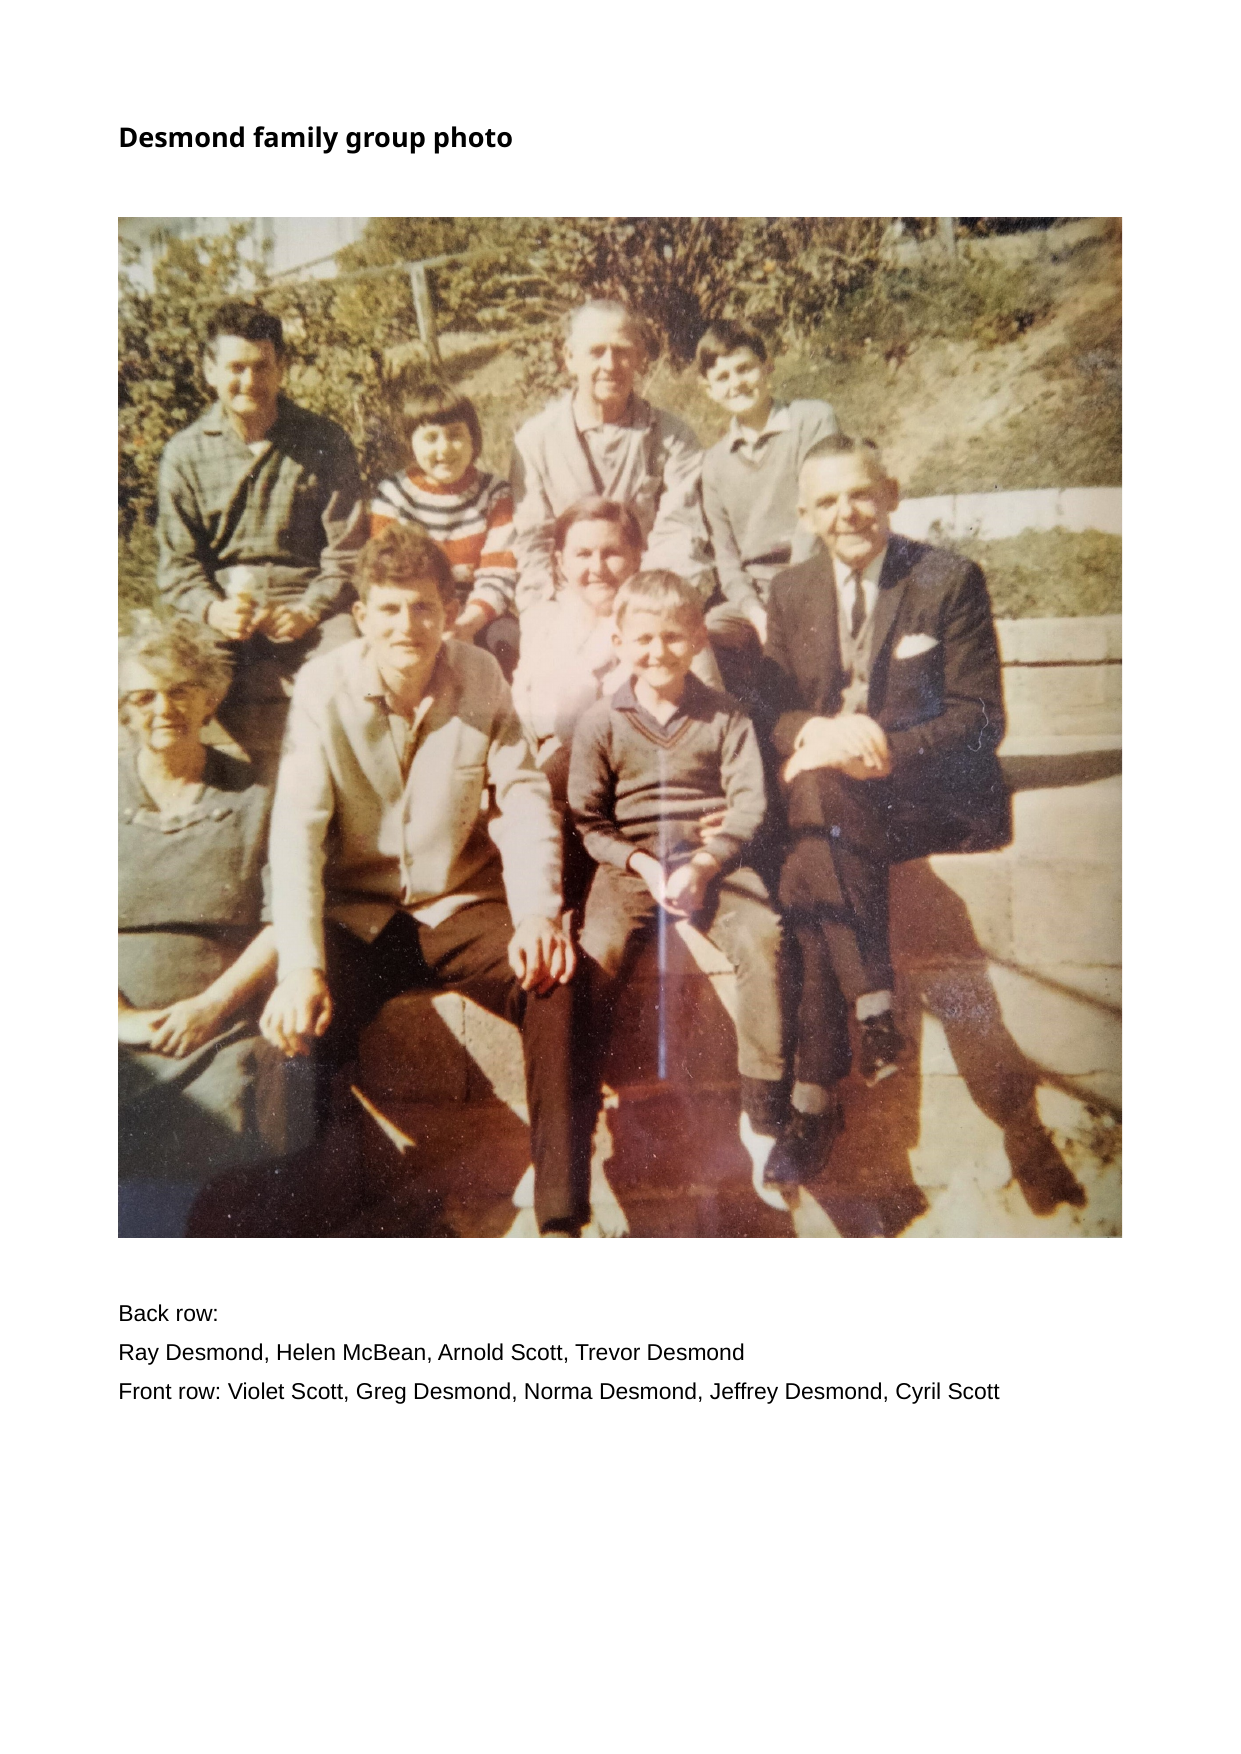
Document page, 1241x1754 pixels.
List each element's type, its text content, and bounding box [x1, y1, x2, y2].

text Back row: [118, 1300, 1122, 1327]
text Ray Desmond, Helen McBean, Arnold Scott, Trevor Desmond [118, 1339, 1122, 1365]
text Desmond family group photo [118, 118, 1122, 155]
text Front row: Violet Scott, Greg Desmond, Norma Desmond, Jeffrey Desmond, Cyril Scott [118, 1378, 1122, 1404]
picture [118, 217, 1123, 1238]
